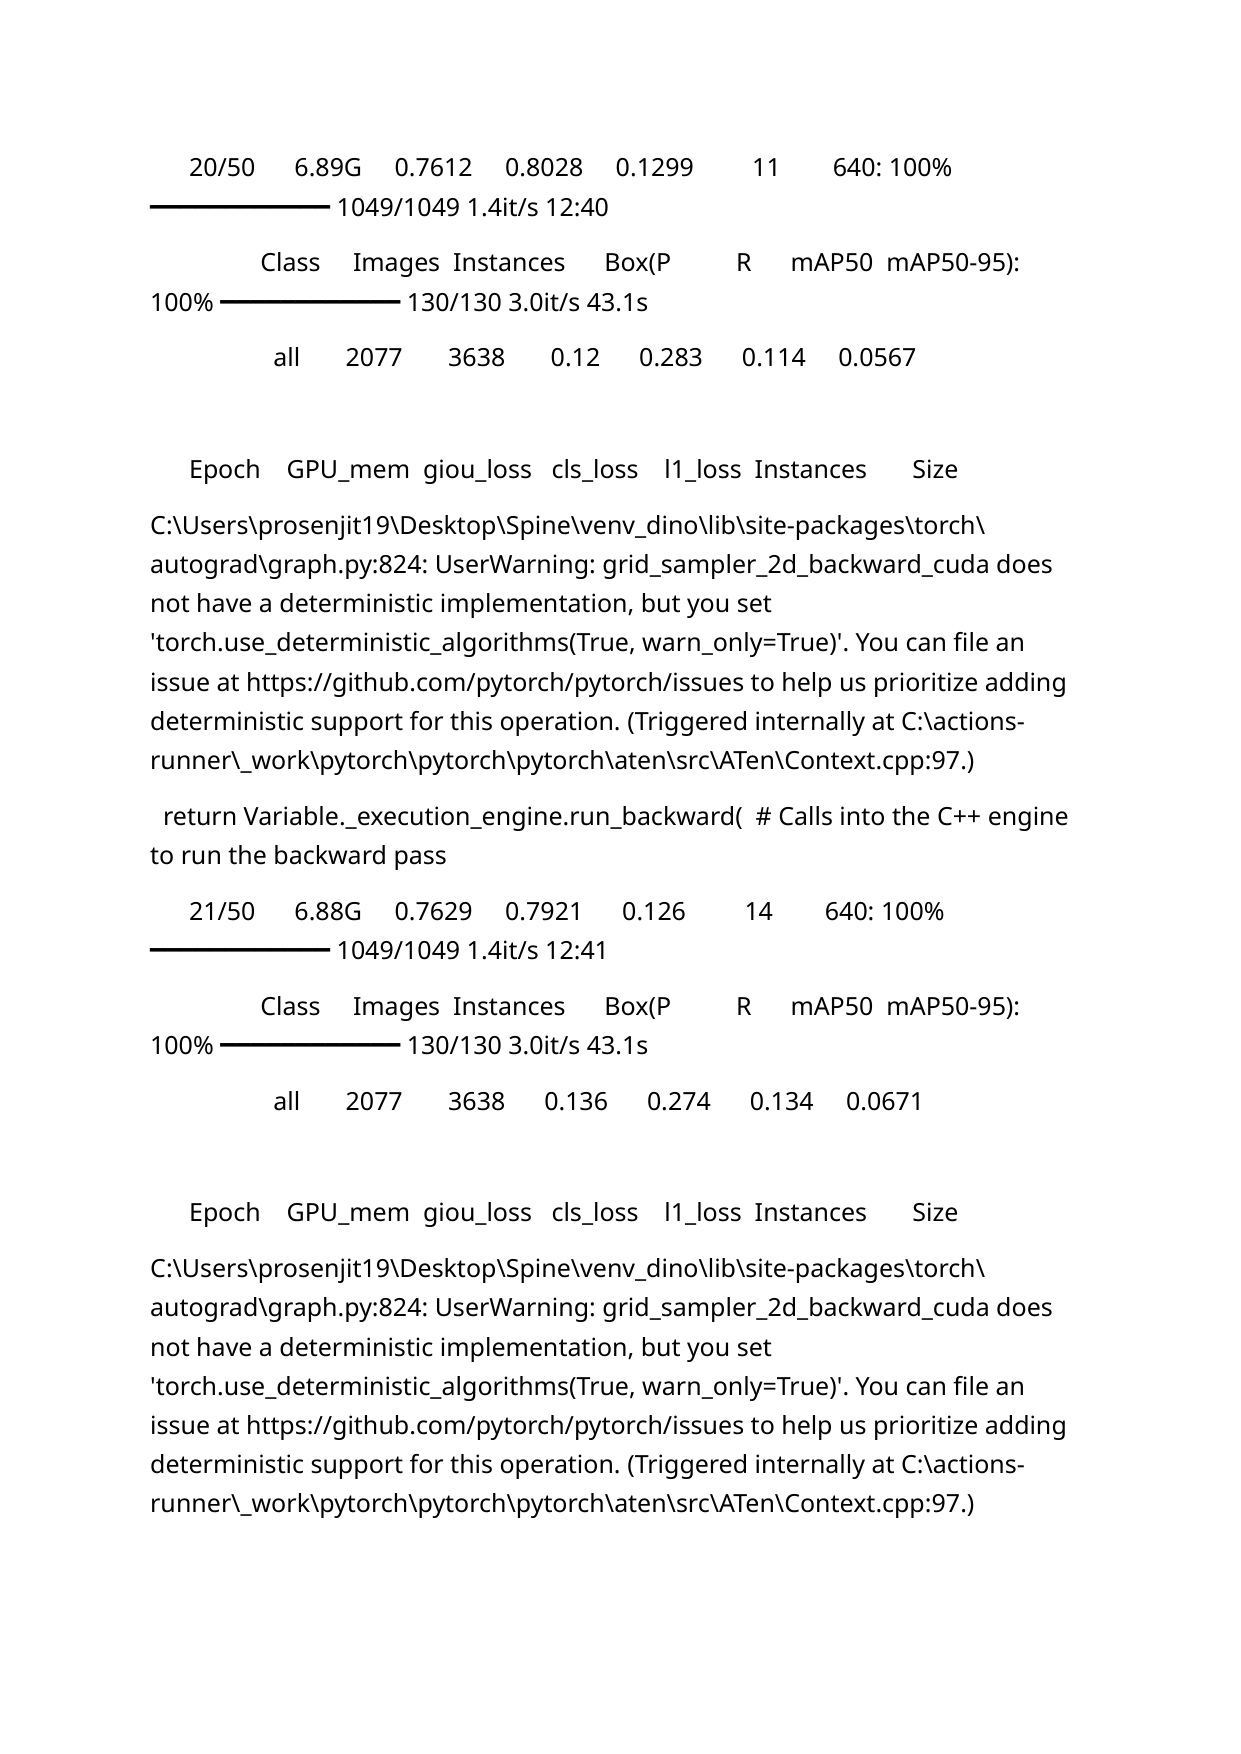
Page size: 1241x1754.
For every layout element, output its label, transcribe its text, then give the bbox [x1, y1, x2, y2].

text all 2077 3638 0.12 0.283 0.114 0.0567 [150, 340, 1090, 374]
text C:\Users\prosenjit19\Desktop\Spine\venv_dino\lib\site-packages\torch\autograd\graph.py:824: UserWarning: grid_sampler_2d_backward_cuda does not have a deterministic implementation, but you set 'torch.use_deterministic_algorithms(True, warn_only=True)'. You can file an issue at https://github.com/pytorch/pytorch/issues to help us prioritize adding deterministic support for this operation. (Triggered internally at C:\actions-runner\_work\pytorch\pytorch\pytorch\aten\src\ATen\Context.cpp:97.) [150, 1251, 1090, 1520]
text all 2077 3638 0.136 0.274 0.134 0.0671 [150, 1083, 1090, 1117]
text Epoch GPU_mem giou_loss cls_loss l1_loss Instances Size [150, 452, 1090, 486]
text Class Images Instances Box(P R mAP50 mAP50-95): 100% ━━━━━━━━━━━━ 130/130 3.0it/s 43.1s [150, 245, 1090, 318]
text Epoch GPU_mem giou_loss cls_loss l1_loss Instances Size [150, 1195, 1090, 1229]
text 21/50 6.88G 0.7629 0.7921 0.126 14 640: 100% ━━━━━━━━━━━━ 1049/1049 1.4it/s 12:41 [150, 893, 1090, 967]
text Class Images Instances Box(P R mAP50 mAP50-95): 100% ━━━━━━━━━━━━ 130/130 3.0it/s 43.1s [150, 988, 1090, 1062]
text return Variable._execution_engine.run_backward( # Calls into the C++ engine to run the backward pass [150, 798, 1090, 872]
text 20/50 6.89G 0.7612 0.8028 0.1299 11 640: 100% ━━━━━━━━━━━━ 1049/1049 1.4it/s 12:40 [150, 150, 1090, 223]
text C:\Users\prosenjit19\Desktop\Spine\venv_dino\lib\site-packages\torch\autograd\graph.py:824: UserWarning: grid_sampler_2d_backward_cuda does not have a deterministic implementation, but you set 'torch.use_deterministic_algorithms(True, warn_only=True)'. You can file an issue at https://github.com/pytorch/pytorch/issues to help us prioritize adding deterministic support for this operation. (Triggered internally at C:\actions-runner\_work\pytorch\pytorch\pytorch\aten\src\ATen\Context.cpp:97.) [150, 507, 1090, 777]
